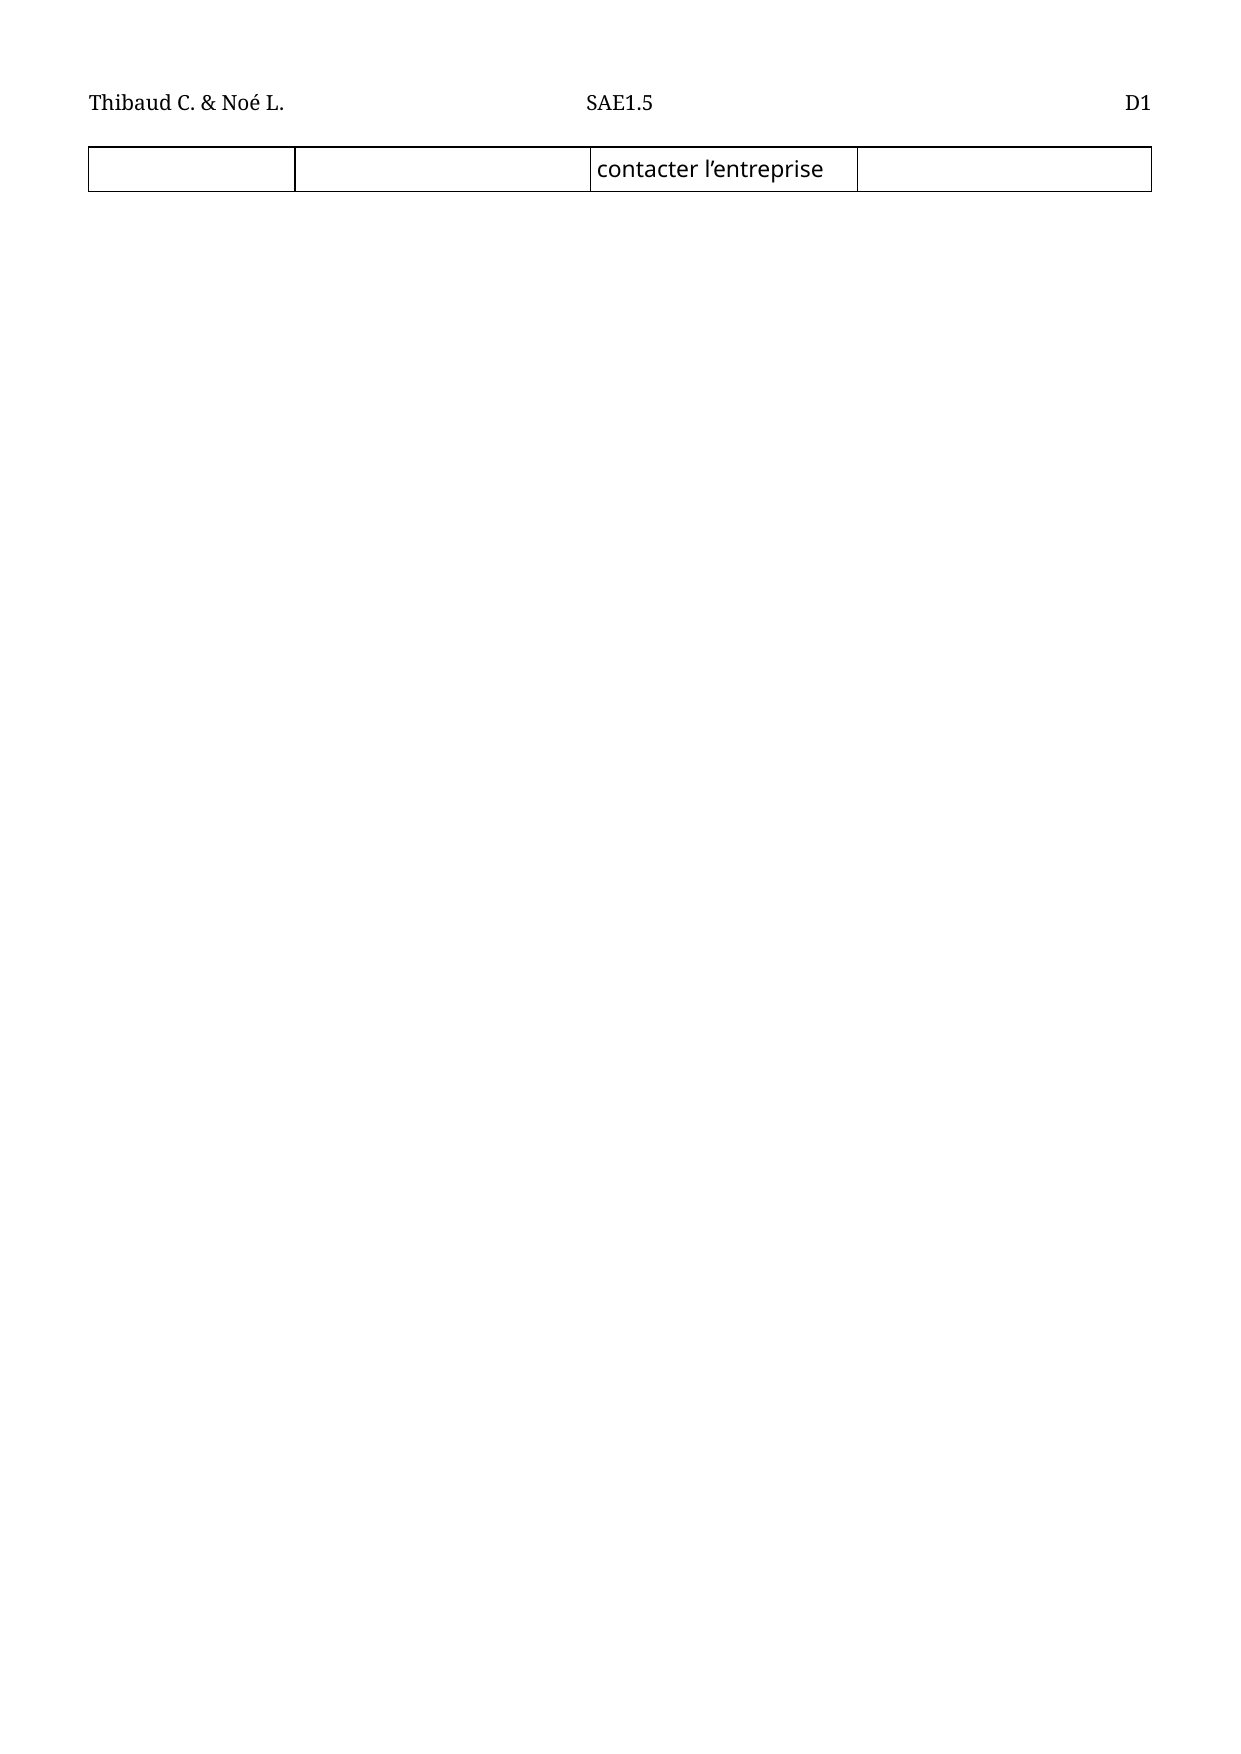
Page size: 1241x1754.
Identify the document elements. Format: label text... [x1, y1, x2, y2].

table_cell contacter l’entreprise [591, 148, 857, 191]
table_cell [89, 148, 294, 191]
table_cell [858, 148, 1151, 191]
table_cell [296, 148, 590, 191]
